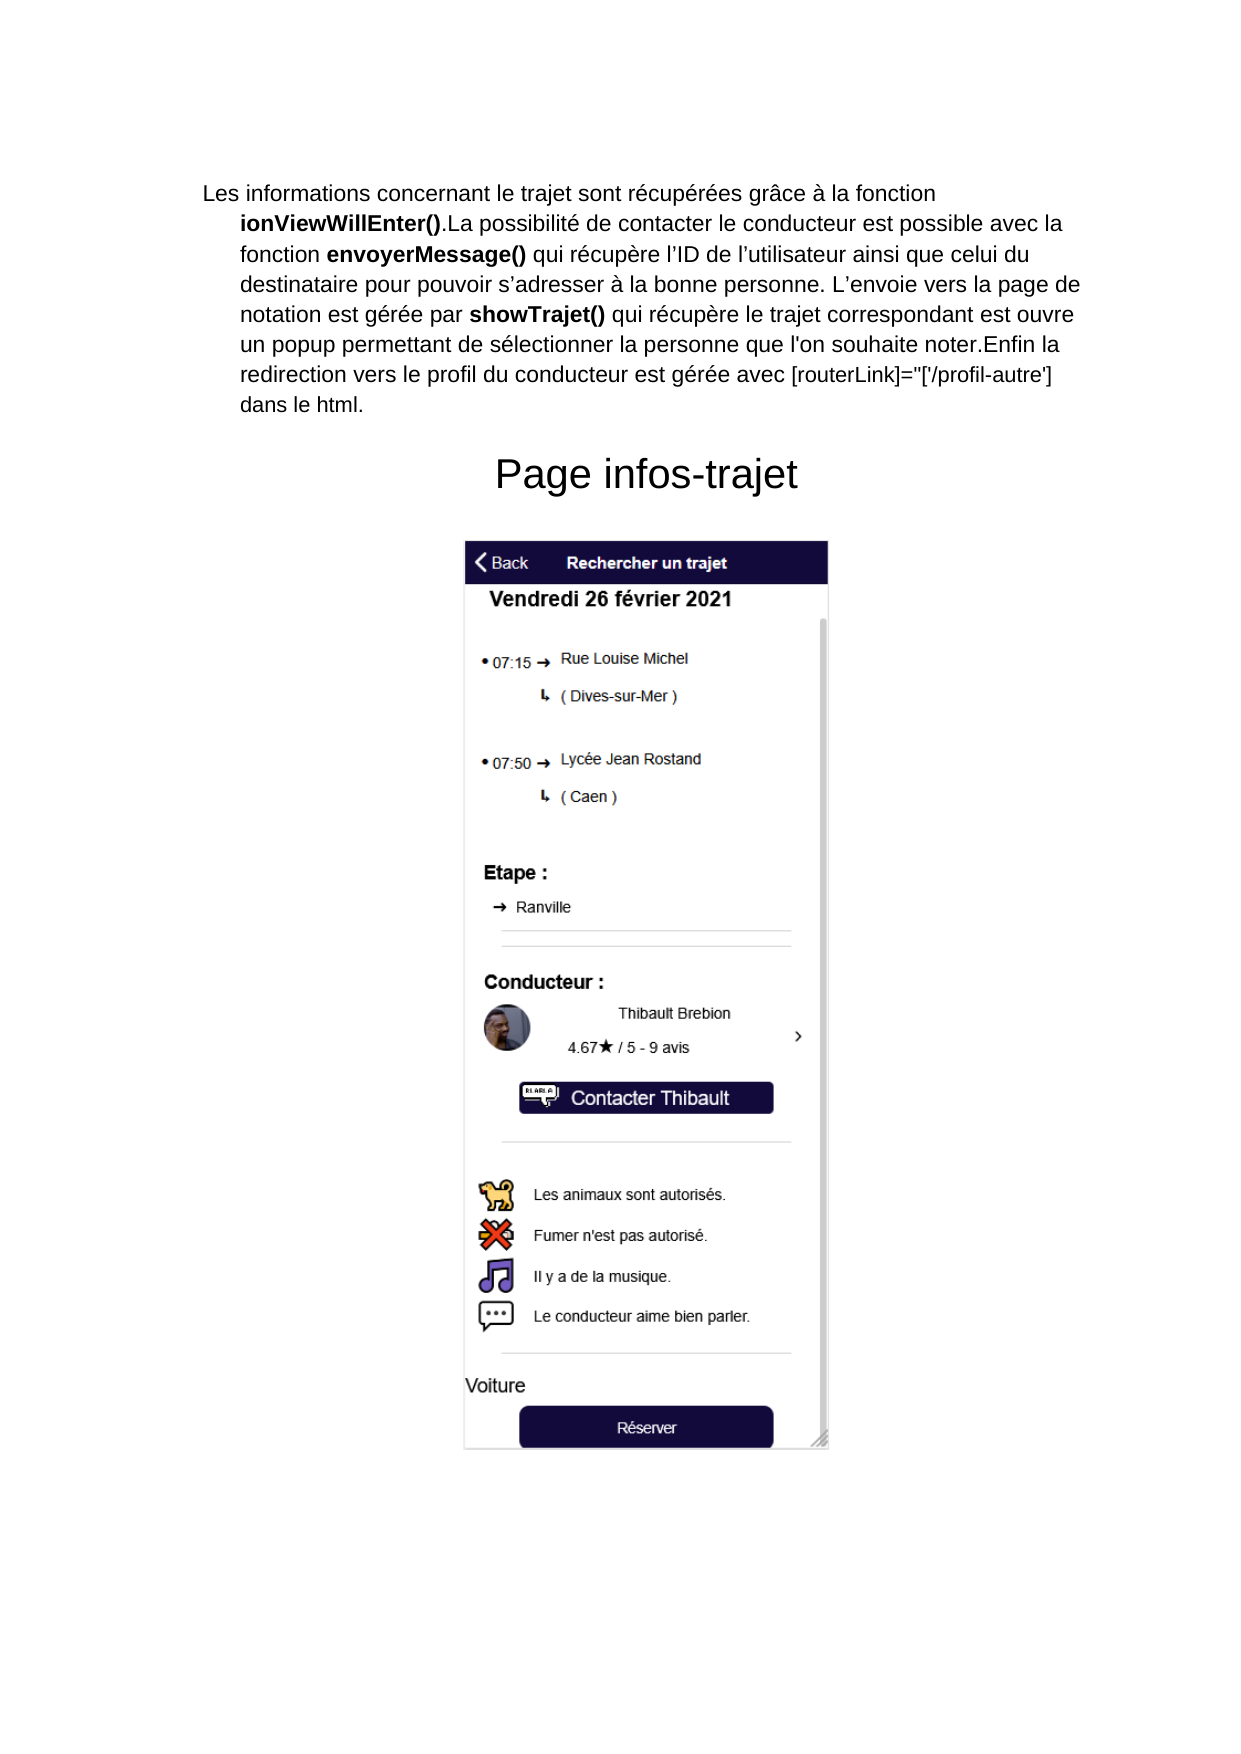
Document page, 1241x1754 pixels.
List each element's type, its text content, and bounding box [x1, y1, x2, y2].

picture [463, 540, 830, 1450]
text Les informations concernant le trajet sont récupérées grâce à la fonction ionViewWillEnter().La possibilité de contacter le conducteur est possible avec la fonction envoyerMessage() qui récupère l’ID de l’utilisateur ainsi que celui du destinataire pour pouvoir s’adresser à la bonne personne. L’envoie vers la page de notation est gérée par showTrajet() qui récupère le trajet correspondant est ouvre un popup permettant de sélectionner la personne que l'on souhaite noter.Enfin la redirection vers le profil du conducteur est gérée avec [routerLink]="['/profil-autre'] dans le html. [202, 180, 1090, 417]
text Page infos-trajet [202, 449, 1090, 497]
